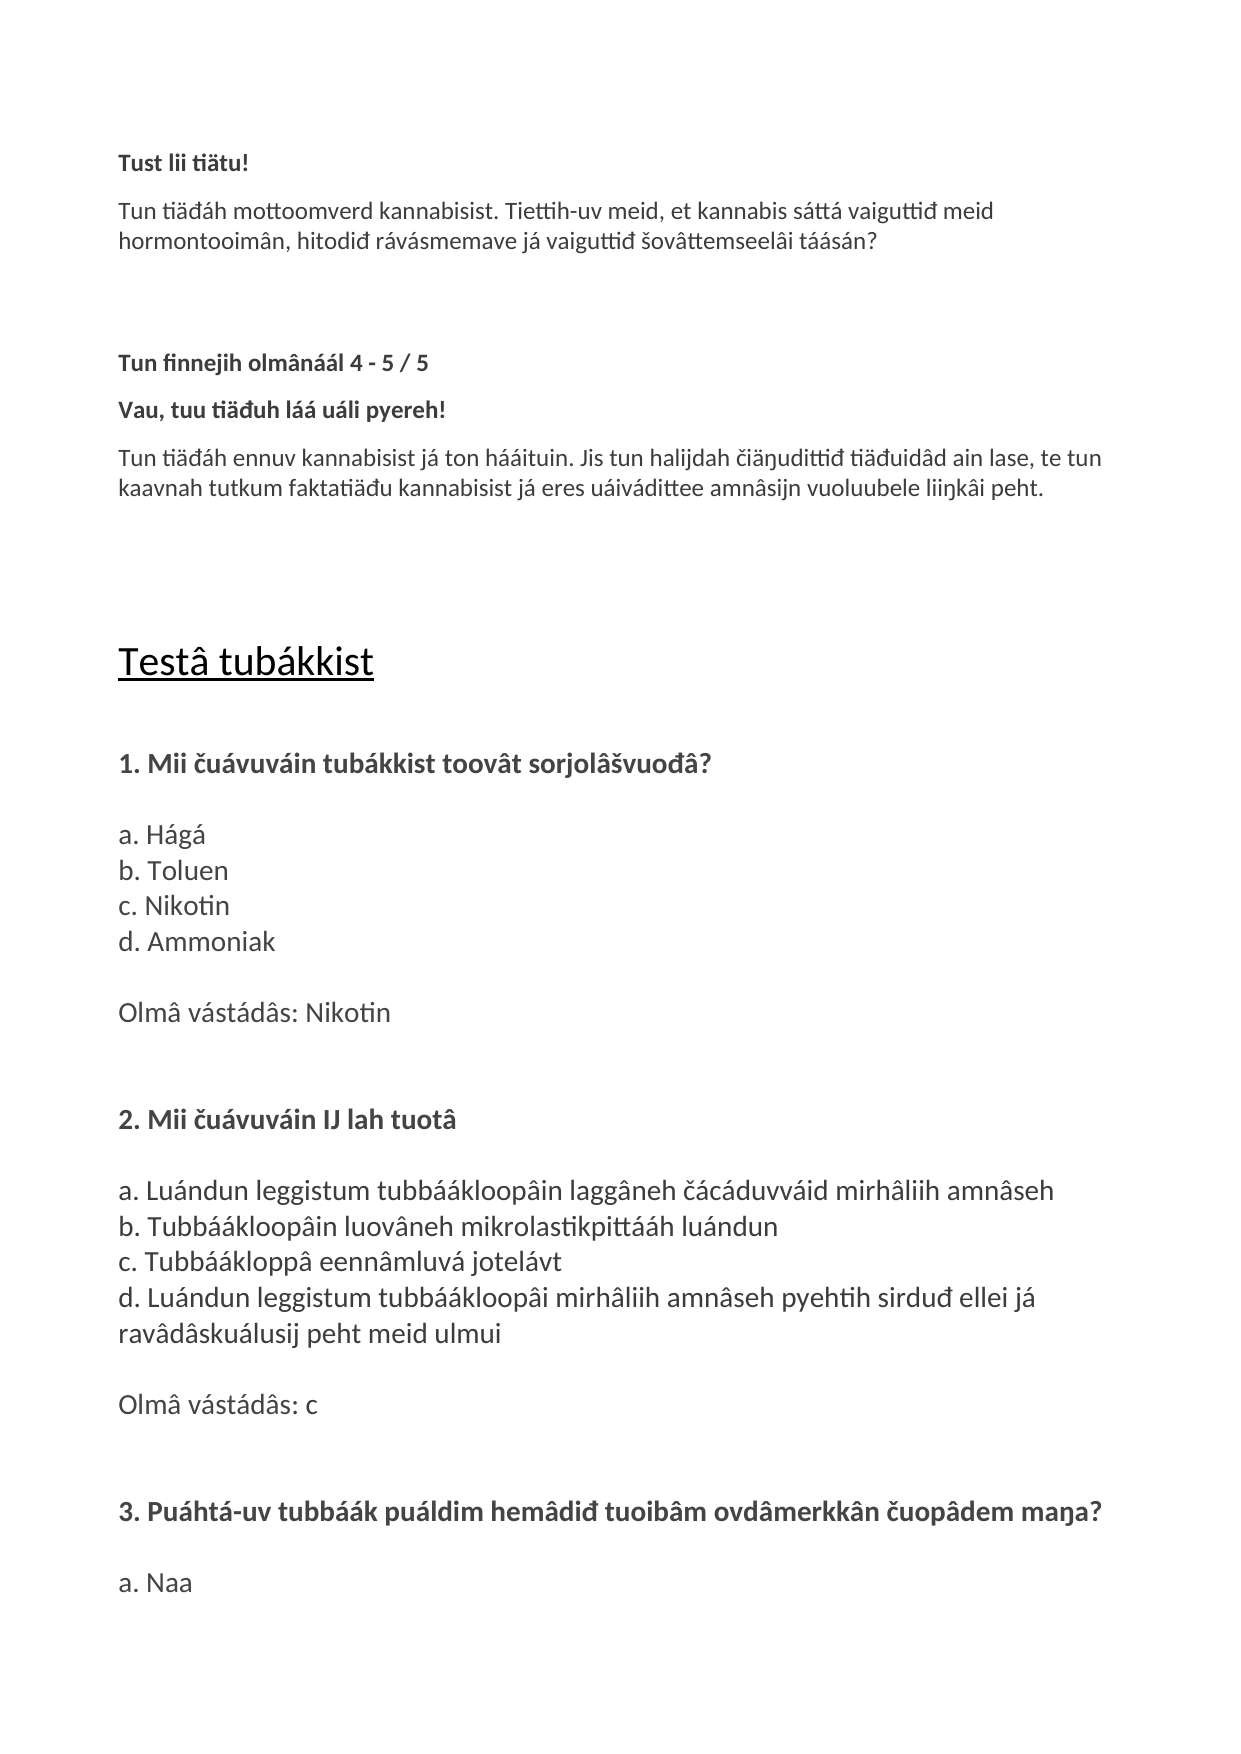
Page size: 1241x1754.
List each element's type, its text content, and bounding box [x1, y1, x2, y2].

subtitle b. Tubbáákloopâin luovâneh mikrolastikpittááh luándun [118, 1208, 1122, 1243]
subtitle c. Tubbáákloppâ eennâmluvá jotelávt [118, 1243, 1122, 1279]
text Tun tiäđáh ennuv kannabisist já ton hááituin. Jis tun halijdah čiäŋudittiđ tiäđuidâd ain lase, te tun kaavnah tutkum faktatiäđu kannabisist já eres uáivádittee amnâsijn vuoluubele liiŋkâi peht. [118, 442, 1122, 503]
subtitle d. Ammoniak [118, 923, 1122, 958]
subtitle d. Luándun leggistum tubbáákloopâi mirhâliih amnâseh pyehtih sirduđ ellei já ravâdâskuálusij peht meid ulmui [118, 1279, 1122, 1350]
subtitle c. Nikotin [118, 887, 1122, 923]
text Tun tiäđáh mottoomverd kannabisist. Tiettih-uv meid, et kannabis sáttá vaiguttiđ meid hormontooimân, hitodiđ rávásmemave já vaiguttiđ šovâttemseelâi táásán? [118, 195, 1122, 256]
subtitle 3. Puáhtá-uv tubbáák puáldim hemâdiđ tuoibâm ovdâmerkkân čuopâdem maŋa? [118, 1493, 1122, 1528]
subtitle Olmâ vástádâs: c [118, 1386, 1122, 1422]
subtitle Testâ tubákkist [118, 635, 1122, 686]
subtitle a. Hágá [118, 816, 1122, 852]
subtitle a. Naa [118, 1564, 1122, 1600]
subtitle Olmâ vástádâs: Nikotin [118, 994, 1122, 1030]
text Tust lii tiätu! [118, 148, 1122, 178]
text Tun finnejih olmânáál 4 - 5 / 5 [118, 347, 1122, 378]
subtitle 1. Mii čuávuváin tubákkist toovât sorjolâšvuođâ? [118, 745, 1122, 780]
subtitle b. Toluen [118, 852, 1122, 887]
subtitle a. Luándun leggistum tubbáákloopâin laggâneh čácáduvváid mirhâliih amnâseh [118, 1172, 1122, 1208]
text Vau, tuu tiäđuh láá uáli pyereh! [118, 394, 1122, 425]
subtitle 2. Mii čuávuváin IJ lah tuotâ [118, 1101, 1122, 1137]
